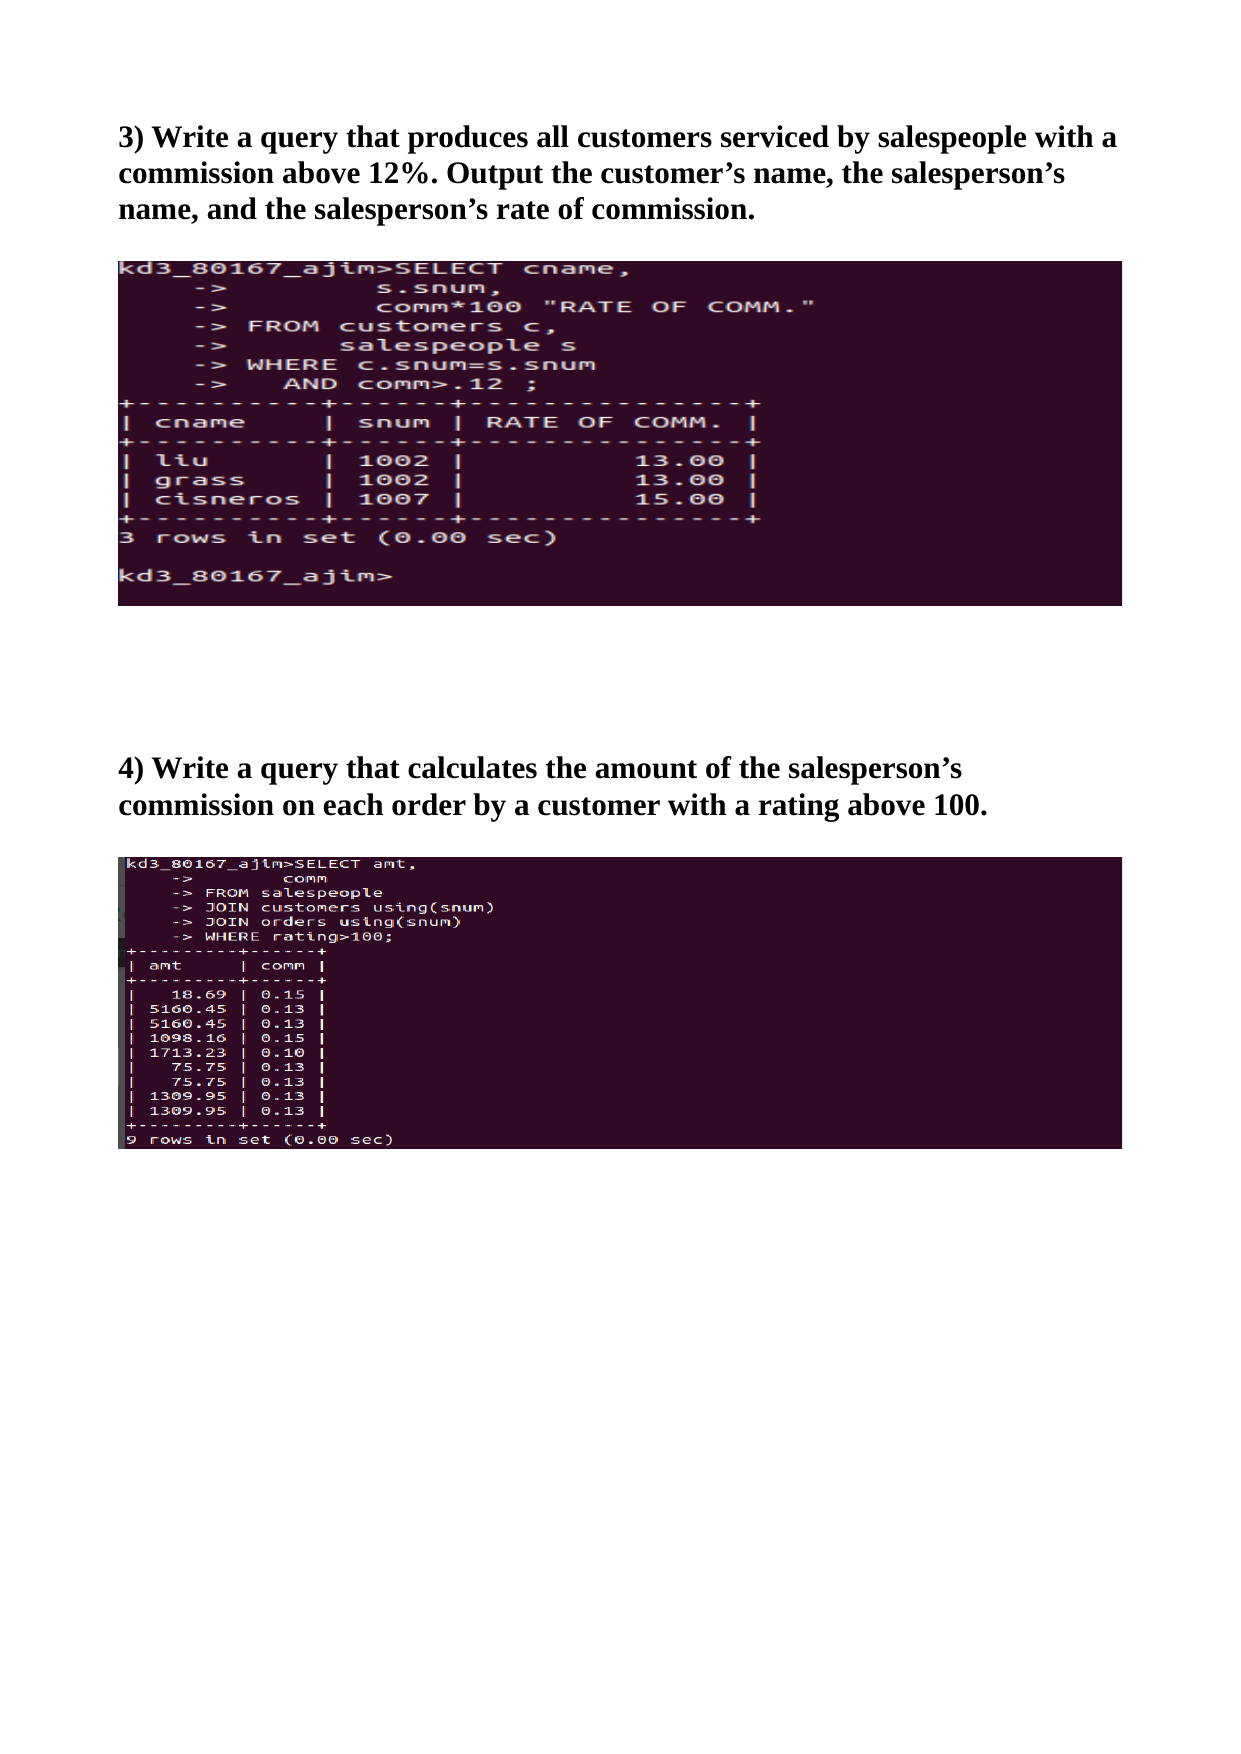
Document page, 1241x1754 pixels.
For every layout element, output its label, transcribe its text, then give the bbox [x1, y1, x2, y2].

text 4) Write a query that calculates the amount of the salesperson’s commission on each order by a customer with a rating above 100. [118, 750, 1122, 822]
picture [118, 261, 1123, 606]
picture [118, 857, 1123, 1149]
text 3) Write a query that produces all customers serviced by salespeople with a commission above 12%. Output the customer’s name, the salesperson’s name, and the salesperson’s rate of commission. [118, 118, 1122, 226]
